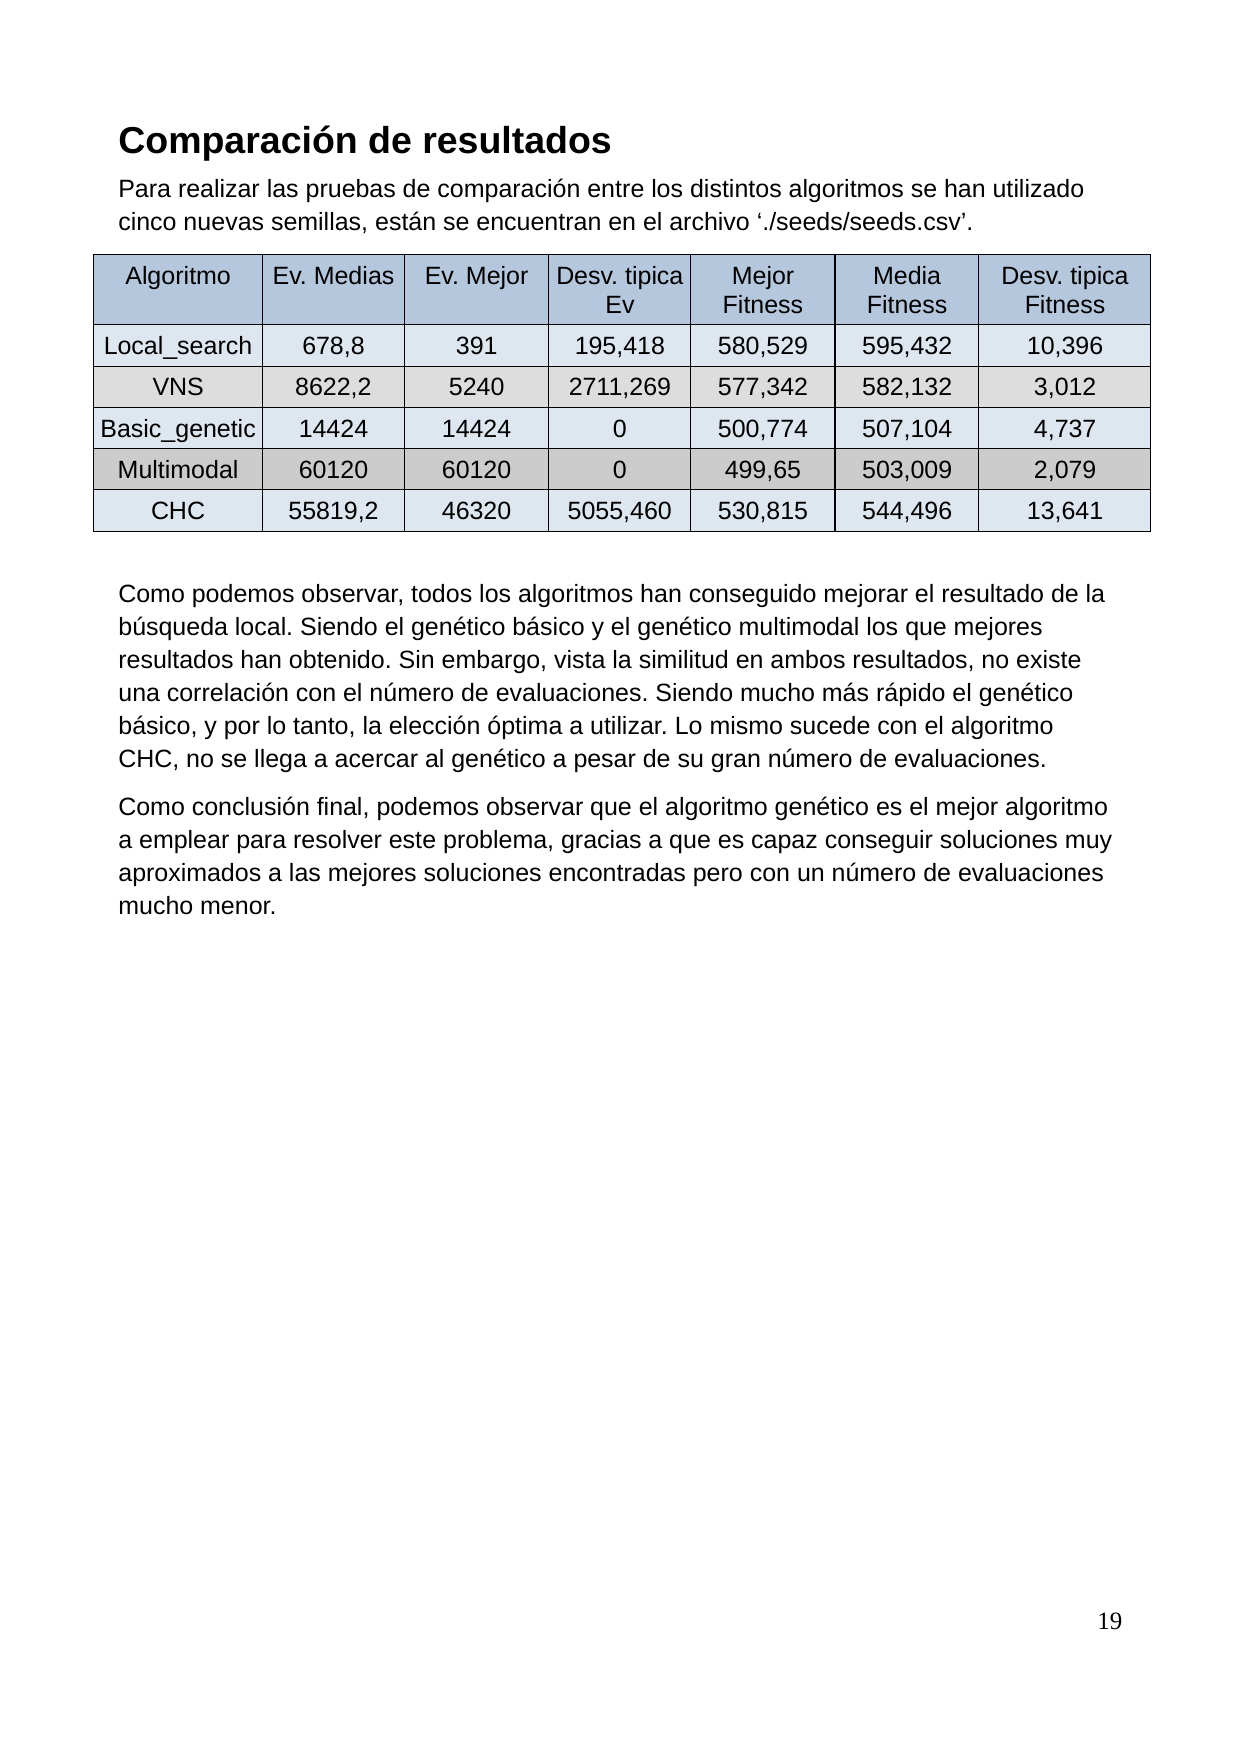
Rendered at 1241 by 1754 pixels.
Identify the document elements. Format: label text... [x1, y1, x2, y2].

table_cell 195,418 [549, 325, 690, 366]
table_cell 8622,2 [263, 367, 404, 407]
table_cell 503,009 [836, 449, 978, 489]
table_header Mejor Fitness [691, 255, 834, 324]
table_header Algoritmo [94, 255, 262, 324]
table_cell 14424 [405, 408, 548, 448]
table_cell VNS [94, 367, 262, 407]
table_cell 0 [549, 449, 690, 489]
table_cell CHC [94, 490, 262, 531]
table_cell 507,104 [836, 408, 978, 448]
table_header Desv. tipica Ev [549, 255, 690, 324]
text Como conclusión final, podemos observar que el algoritmo genético es el mejor algoritmo a emplear para resolver este problema, gracias a que es capaz conseguir soluciones muy aproximados a las mejores soluciones encontradas pero con un número de evaluaciones mucho menor. [118, 792, 1122, 920]
table_cell 595,432 [836, 325, 978, 366]
table_cell 55819,2 [263, 490, 404, 531]
table_cell Basic_genetic [94, 408, 262, 448]
table_cell 391 [405, 325, 548, 366]
table_cell 577,342 [691, 367, 834, 407]
table_cell 530,815 [691, 490, 834, 531]
table_header Ev. Medias [263, 255, 404, 324]
table_header Ev. Mejor [405, 255, 548, 324]
table_cell 13,641 [979, 490, 1150, 531]
table_header Media Fitness [836, 255, 978, 324]
table_header Desv. tipica Fitness [979, 255, 1150, 324]
table_cell 14424 [263, 408, 404, 448]
table_cell 544,496 [836, 490, 978, 531]
table_cell 5055,460 [549, 490, 690, 531]
table_cell 580,529 [691, 325, 834, 366]
table_cell 5240 [405, 367, 548, 407]
table_cell Multimodal [94, 449, 262, 489]
table_cell 2711,269 [549, 367, 690, 407]
table_cell Local_search [94, 325, 262, 366]
subtitle Comparación de resultados [118, 118, 1122, 161]
table_cell 3,012 [979, 367, 1150, 407]
table_cell 46320 [405, 490, 548, 531]
table_cell 582,132 [836, 367, 978, 407]
table_cell 499,65 [691, 449, 834, 489]
table_cell 10,396 [979, 325, 1150, 366]
table_cell 4,737 [979, 408, 1150, 448]
table_cell 0 [549, 408, 690, 448]
table_cell 678,8 [263, 325, 404, 366]
text Como podemos observar, todos los algoritmos han conseguido mejorar el resultado de la búsqueda local. Siendo el genético básico y el genético multimodal los que mejores resultados han obtenido. Sin embargo, vista la similitud en ambos resultados, no existe una correlación con el número de evaluaciones. Siendo mucho más rápido el genético básico, y por lo tanto, la elección óptima a utilizar. Lo mismo sucede con el algoritmo CHC, no se llega a acercar al genético a pesar de su gran número de evaluaciones. [118, 579, 1122, 773]
table_cell 500,774 [691, 408, 834, 448]
table_cell 60120 [405, 449, 548, 489]
table_cell 60120 [263, 449, 404, 489]
table_cell 2,079 [979, 449, 1150, 489]
text Para realizar las pruebas de comparación entre los distintos algoritmos se han utilizado cinco nuevas semillas, están se encuentran en el archivo ‘./seeds/seeds.csv’. [118, 174, 1122, 236]
